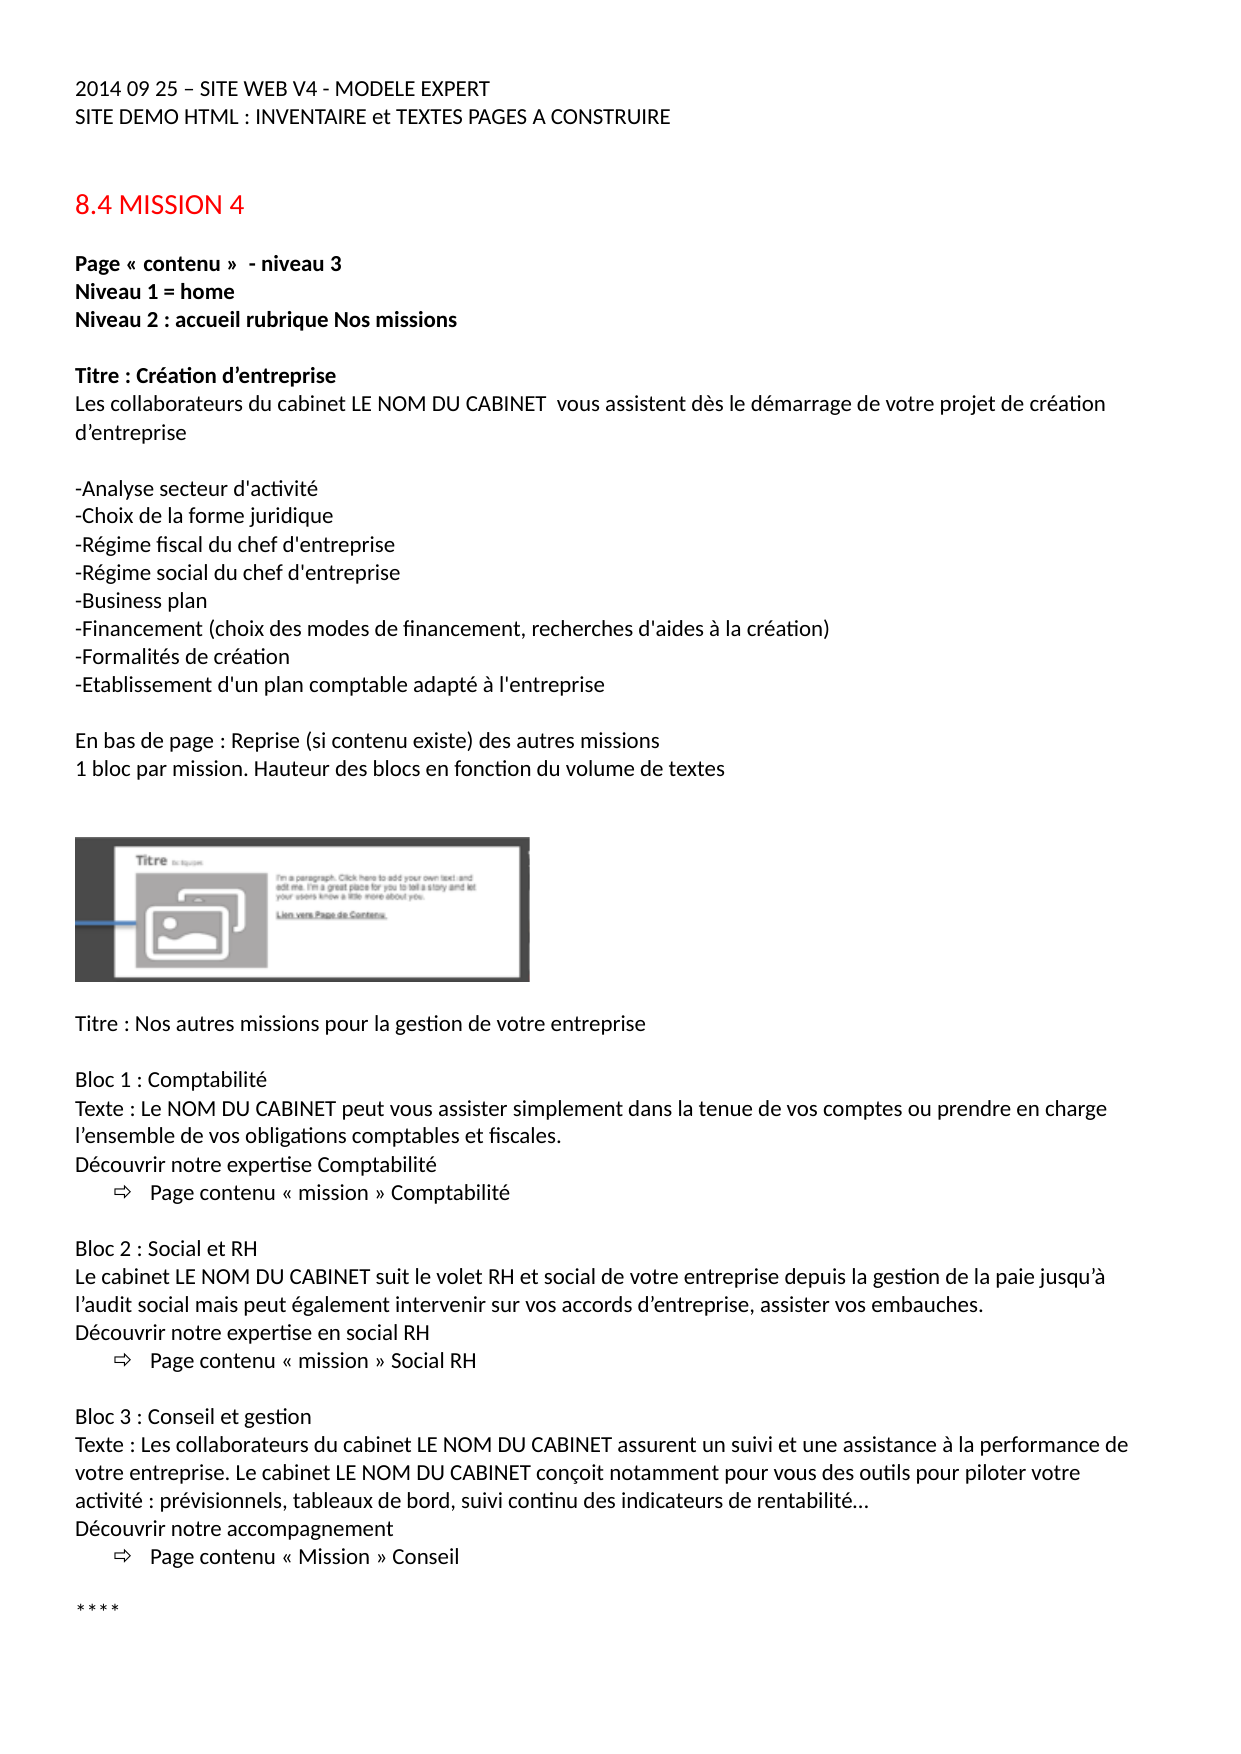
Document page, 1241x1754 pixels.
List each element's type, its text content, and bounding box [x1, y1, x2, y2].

text 8.4 MISSION 4 [75, 186, 1165, 221]
text -Choix de la forme juridique [75, 502, 1165, 530]
text -Régime fiscal du chef d'entreprise [75, 530, 1165, 558]
text -Business plan [75, 586, 1165, 614]
text -Analyse secteur d'activité [75, 474, 1165, 502]
text Bloc 2 : Social et RH [75, 1234, 1165, 1262]
text Titre : Nos autres missions pour la gestion de votre entreprise [75, 1009, 1165, 1038]
text Bloc 1 : Comptabilité [75, 1066, 1165, 1094]
text Titre : Création d’entreprise [75, 362, 1165, 389]
text -Régime social du chef d'entreprise [75, 558, 1165, 586]
text Page « contenu » - niveau 3 [75, 249, 1165, 277]
text Niveau 1 = home [75, 277, 1165, 306]
text En bas de page : Reprise (si contenu existe) des autres missions [75, 726, 1165, 754]
list Page contenu « mission » Social RH [112, 1346, 1165, 1374]
list Page contenu « mission » Comptabilité [112, 1178, 1165, 1206]
text Découvrir notre expertise en social RH [75, 1318, 1165, 1346]
list Page contenu « Mission » Conseil [112, 1542, 1165, 1570]
text **** [75, 1598, 1165, 1626]
text -Formalités de création [75, 642, 1165, 670]
text Découvrir notre expertise Comptabilité [75, 1150, 1165, 1178]
text Niveau 2 : accueil rubrique Nos missions [75, 306, 1165, 333]
text -Etablissement d'un plan comptable adapté à l'entreprise [75, 670, 1165, 698]
text -Financement (choix des modes de financement, recherches d'aides à la création) [75, 614, 1165, 642]
text 1 bloc par mission. Hauteur des blocs en fonction du volume de textes [75, 754, 1165, 782]
text Découvrir notre accompagnement [75, 1514, 1165, 1542]
text Texte : Le NOM DU CABINET peut vous assister simplement dans la tenue de vos comptes ou prendre en charge l’ensemble de vos obligations comptables et fiscales. [75, 1094, 1165, 1150]
text Le cabinet LE NOM DU CABINET suit le volet RH et social de votre entreprise depuis la gestion de la paie jusqu’à l’audit social mais peut également intervenir sur vos accords d’entreprise, assister vos embauches. [75, 1262, 1165, 1318]
text Bloc 3 : Conseil et gestion [75, 1402, 1165, 1430]
text Les collaborateurs du cabinet LE NOM DU CABINET vous assistent dès le démarrage de votre projet de création d’entreprise [75, 389, 1165, 446]
text Texte : Les collaborateurs du cabinet LE NOM DU CABINET assurent un suivi et une assistance à la performance de votre entreprise. Le cabinet LE NOM DU CABINET conçoit notamment pour vous des outils pour piloter votre activité : prévisionnels, tableaux de bord, suivi continu des indicateurs de rentabilité… [75, 1430, 1165, 1514]
